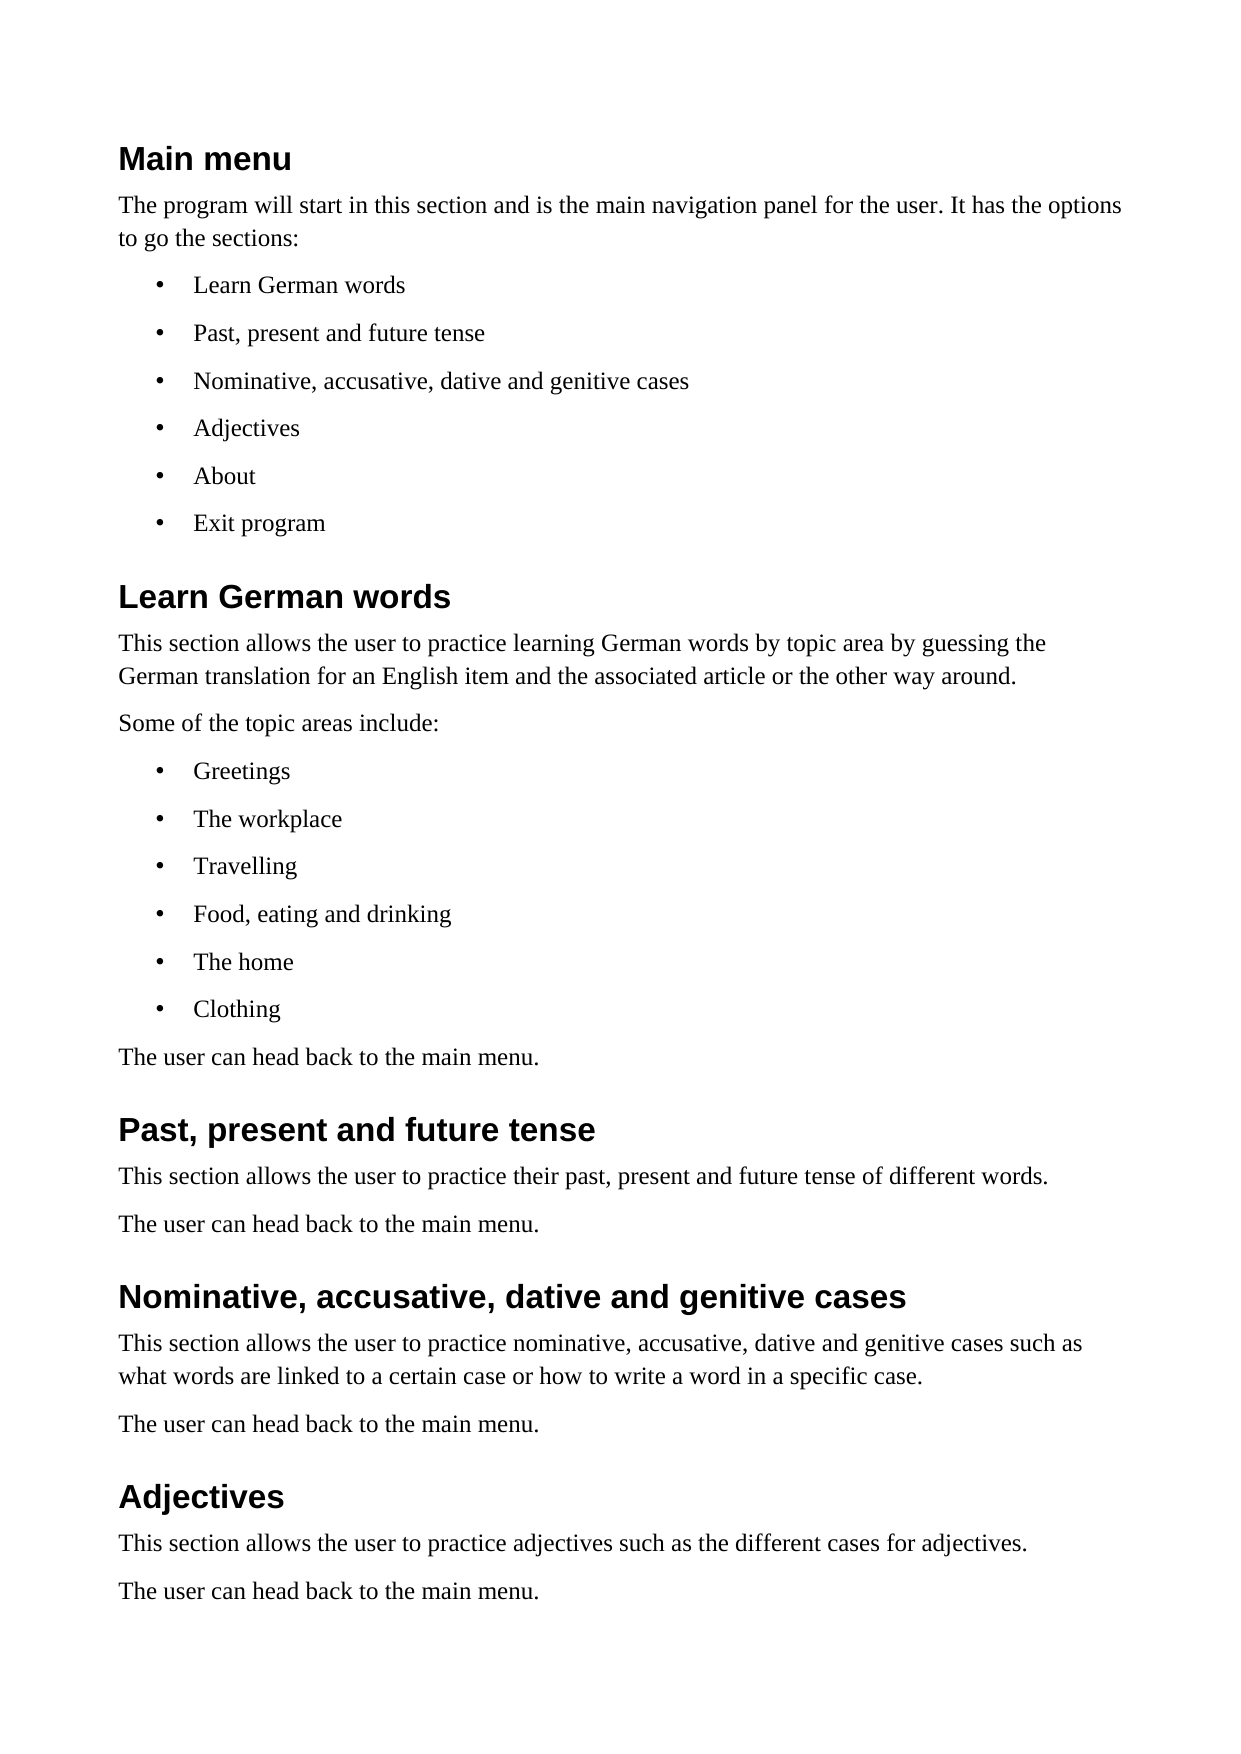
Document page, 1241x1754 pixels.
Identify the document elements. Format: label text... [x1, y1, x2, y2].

text The user can head back to the main menu. [118, 1409, 1122, 1437]
list About [156, 461, 1122, 490]
list Adjectives [156, 413, 1122, 442]
subtitle Learn German words [118, 577, 1122, 615]
text This section allows the user to practice their past, present and future tense of different words. [118, 1161, 1122, 1190]
subtitle Past, present and future tense [118, 1110, 1122, 1149]
text This section allows the user to practice learning German words by topic area by guessing the German translation for an English item and the associated article or the other way around. [118, 628, 1122, 690]
subtitle Adjectives [118, 1477, 1122, 1516]
list Travelling [156, 851, 1122, 880]
text The user can head back to the main menu. [118, 1042, 1122, 1071]
list Past, present and future tense [156, 318, 1122, 347]
list Nominative, accusative, dative and genitive cases [156, 366, 1122, 394]
list Clothing [156, 994, 1122, 1023]
text The user can head back to the main menu. [118, 1209, 1122, 1237]
text This section allows the user to practice adjectives such as the different cases for adjectives. [118, 1528, 1122, 1557]
subtitle Nominative, accusative, dative and genitive cases [118, 1277, 1122, 1316]
list Food, eating and drinking [156, 899, 1122, 928]
text The user can head back to the main menu. [118, 1576, 1122, 1604]
list Exit program [156, 508, 1122, 537]
text The program will start in this section and is the main navigation panel for the user. It has the options to go the sections: [118, 190, 1122, 252]
list The home [156, 947, 1122, 975]
text Some of the topic areas include: [118, 708, 1122, 737]
list The workplace [156, 804, 1122, 832]
list Greetings [156, 756, 1122, 785]
list Learn German words [156, 271, 1122, 299]
subtitle Main menu [118, 139, 1122, 177]
text This section allows the user to practice nominative, accusative, dative and genitive cases such as what words are linked to a certain case or how to write a word in a specific case. [118, 1328, 1122, 1390]
